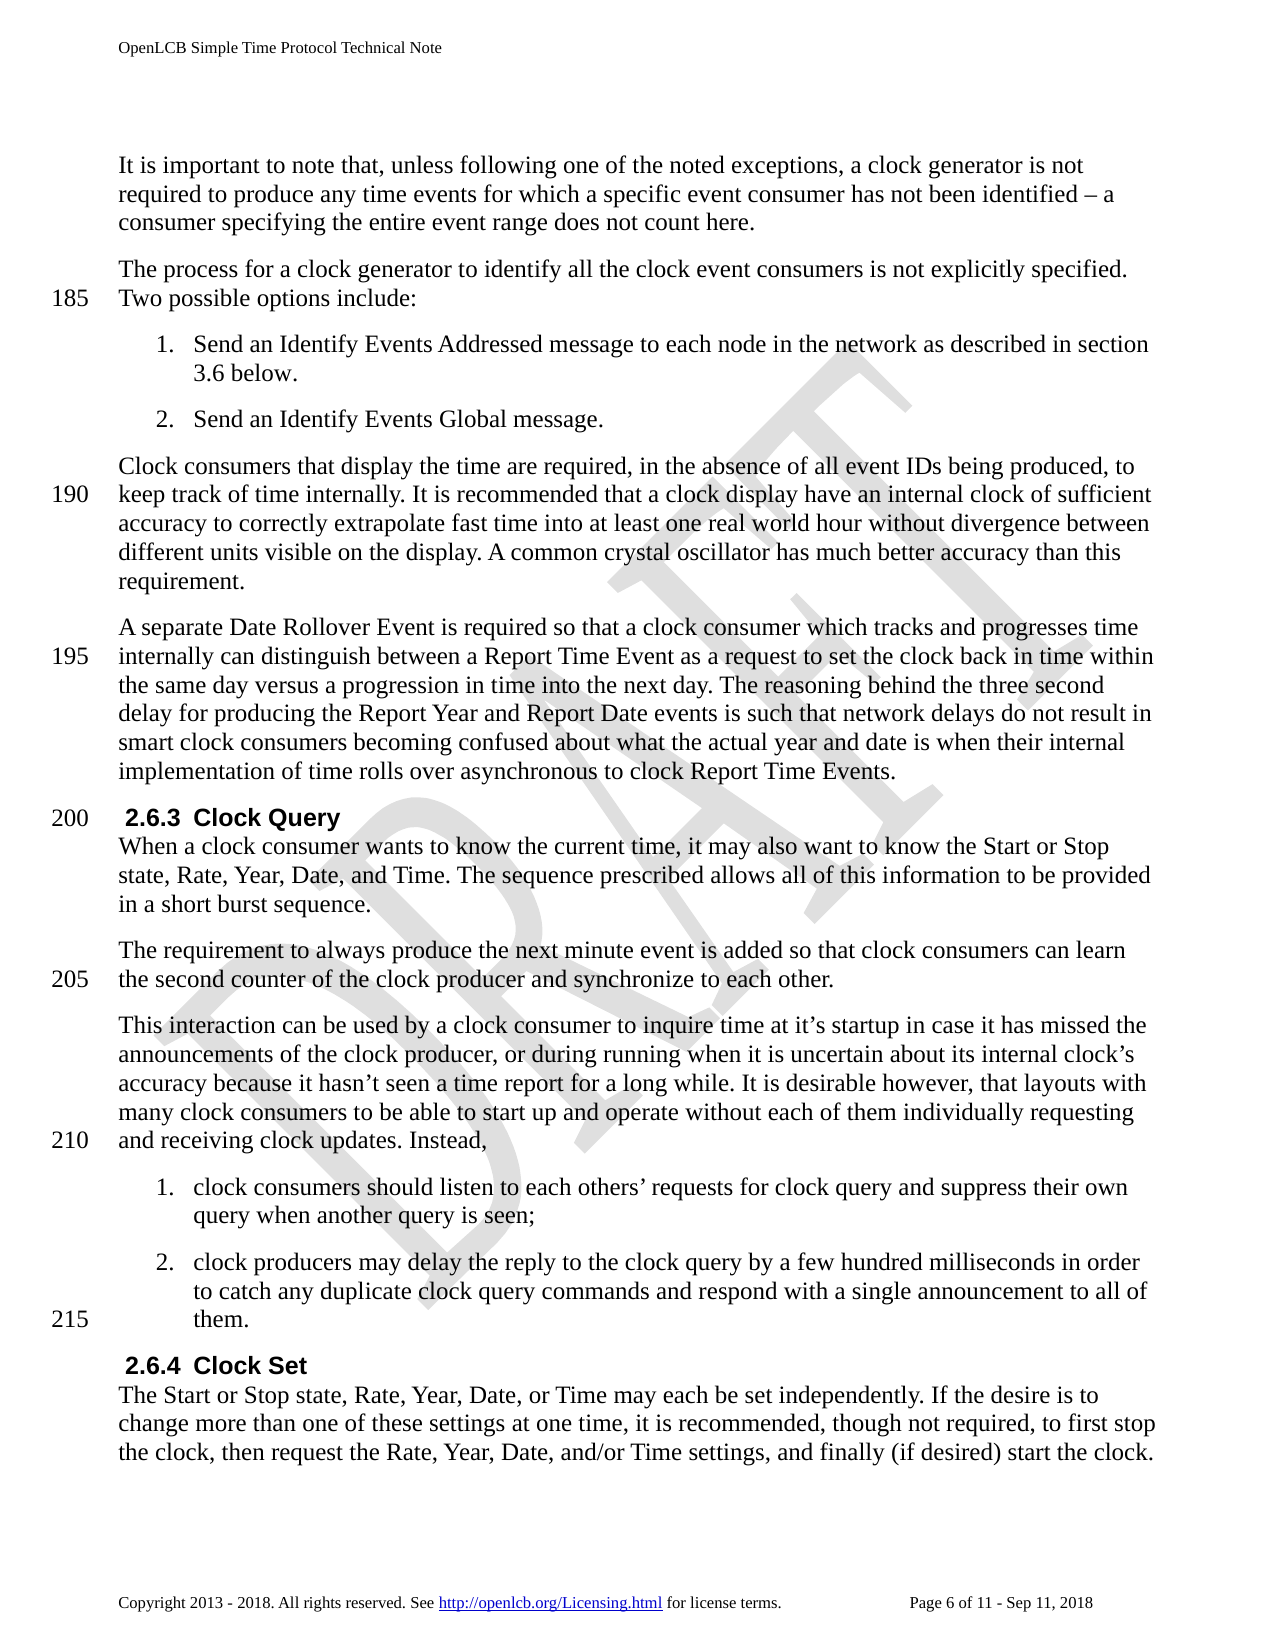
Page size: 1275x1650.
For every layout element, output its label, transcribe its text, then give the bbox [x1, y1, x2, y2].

subtitle Clock Set [118, 1351, 1157, 1380]
text It is important to note that, unless following one of the noted exceptions, a clock generator is not required to produce any time events for which a specific event consumer has not been identified – a consumer specifying the entire event range does not count here. [118, 150, 1157, 236]
subtitle [616, 802, 701, 831]
list clock consumers should listen to each others’ requests for clock query and suppress their own query when another query is seen; [368, 1172, 494, 1229]
text This interaction can be used by a clock consumer to inquire time at it’s startup in case it has missed the announcements of the clock producer, or during running when it is uncertain about its internal clock’s accuracy because it hasn’t seen a time report for a long while. It is desirable however, that layouts with many clock consumers to be able to start up and operate without each of them individually requesting and receiving clock updates. Instead, [118, 1010, 307, 1154]
text The requirement to always produce the next minute event is added so that clock consumers can learn the second counter of the clock producer and synchronize to each other. [118, 935, 456, 993]
list clock consumers should listen to each others’ requests for clock query and suppress their own query when another query is seen; [156, 1172, 382, 1229]
text When a clock consumer wants to know the current time, it may also want to know the Start or Stop state, Rate, Year, Date, and Time. The sequence prescribed allows all of this information to be provided in a short burst sequence. [118, 831, 380, 917]
list clock consumers should listen to each others’ requests for clock query and suppress their own query when another query is seen; [509, 1172, 1157, 1229]
text Clock consumers that display the time are required, in the absence of all event IDs being produced, to keep track of time internally. It is recommended that a clock display have an internal clock of sufficient accuracy to correctly extrapolate fast time into at least one real world hour without divergence between different units visible on the display. A common crystal oscillator has much better accuracy than this requirement. [118, 451, 955, 594]
text When a clock consumer wants to know the current time, it may also want to know the Start or Stop state, Rate, Year, Date, and Time. The sequence prescribed allows all of this information to be provided in a short burst sequence. [366, 831, 513, 917]
subtitle Clock Query [118, 802, 392, 831]
text A separate Date Rollover Event is required so that a clock consumer which tracks and progresses time internally can distinguish between a Report Time Event as a request to set the clock back in time within the same day versus a progression in time into the next day. The reasoning behind the three second delay for producing the Report Year and Report Date events is such that network delays do not result in smart clock consumers becoming confused about what the actual year and date is when their internal implementation of time rolls over asynchronous to clock Report Time Events. [798, 612, 1157, 785]
list Send an Identify Events Global message. [156, 404, 784, 433]
text This interaction can be used by a clock consumer to inquire time at it’s startup in case it has missed the announcements of the clock producer, or during running when it is uncertain about its internal clock’s accuracy because it hasn’t seen a time report for a long while. It is desirable however, that layouts with many clock consumers to be able to start up and operate without each of them individually requesting and receiving clock updates. Instead, [211, 1010, 485, 1154]
list Send an Identify Events Addressed message to each node in the network as described in section 3.6 below. [156, 329, 1157, 387]
text Clock consumers that display the time are required, in the absence of all event IDs being produced, to keep track of time internally. It is recommended that a clock display have an internal clock of sufficient accuracy to correctly extrapolate fast time into at least one real world hour without divergence between different units visible on the display. A common crystal oscillator has much better accuracy than this requirement. [855, 451, 1157, 594]
text When a clock consumer wants to know the current time, it may also want to know the Start or Stop state, Rate, Year, Date, and Time. The sequence prescribed allows all of this information to be provided in a short burst sequence. [485, 831, 675, 917]
list clock producers may delay the reply to the clock query by a few hundred milliseconds in order to catch any duplicate clock query commands and respond with a single announcement to all of them. [156, 1247, 1157, 1333]
subtitle [909, 802, 1157, 831]
text The requirement to always produce the next minute event is added so that clock consumers can learn the second counter of the clock producer and synchronize to each other. [541, 935, 721, 993]
list [815, 404, 1157, 433]
text A separate Date Rollover Event is required so that a clock consumer which tracks and progresses time internally can distinguish between a Report Time Event as a request to set the clock back in time within the same day versus a progression in time into the next day. The reasoning behind the three second delay for producing the Report Year and Report Date events is such that network delays do not result in smart clock consumers becoming confused about what the actual year and date is when their internal implementation of time rolls over asynchronous to clock Report Time Events. [118, 612, 845, 785]
text When a clock consumer wants to know the current time, it may also want to know the Start or Stop state, Rate, Year, Date, and Time. The sequence prescribed allows all of this information to be provided in a short burst sequence. [790, 831, 1157, 917]
subtitle [748, 802, 882, 831]
text This interaction can be used by a clock consumer to inquire time at it’s startup in case it has missed the announcements of the clock producer, or during running when it is uncertain about its internal clock’s accuracy because it hasn’t seen a time report for a long while. It is desirable however, that layouts with many clock consumers to be able to start up and operate without each of them individually requesting and receiving clock updates. Instead, [409, 1010, 584, 1154]
text When a clock consumer wants to know the current time, it may also want to know the Start or Stop state, Rate, Year, Date, and Time. The sequence prescribed allows all of this information to be provided in a short burst sequence. [673, 831, 816, 917]
text The requirement to always produce the next minute event is added so that clock consumers can learn the second counter of the clock producer and synchronize to each other. [709, 935, 1157, 993]
text The Start or Stop state, Rate, Year, Date, or Time may each be set independently. If the desire is to change more than one of these settings at one time, it is recommended, though not required, to first stop the clock, then request the Rate, Year, Date, and/or Time settings, and finally (if desired) start the clock. [118, 1380, 1157, 1466]
text This interaction can be used by a clock consumer to inquire time at it’s startup in case it has missed the announcements of the clock producer, or during running when it is uncertain about its internal clock’s accuracy because it hasn’t seen a time report for a long while. It is desirable however, that layouts with many clock consumers to be able to start up and operate without each of them individually requesting and receiving clock updates. Instead, [516, 1010, 1157, 1154]
subtitle [443, 802, 616, 831]
